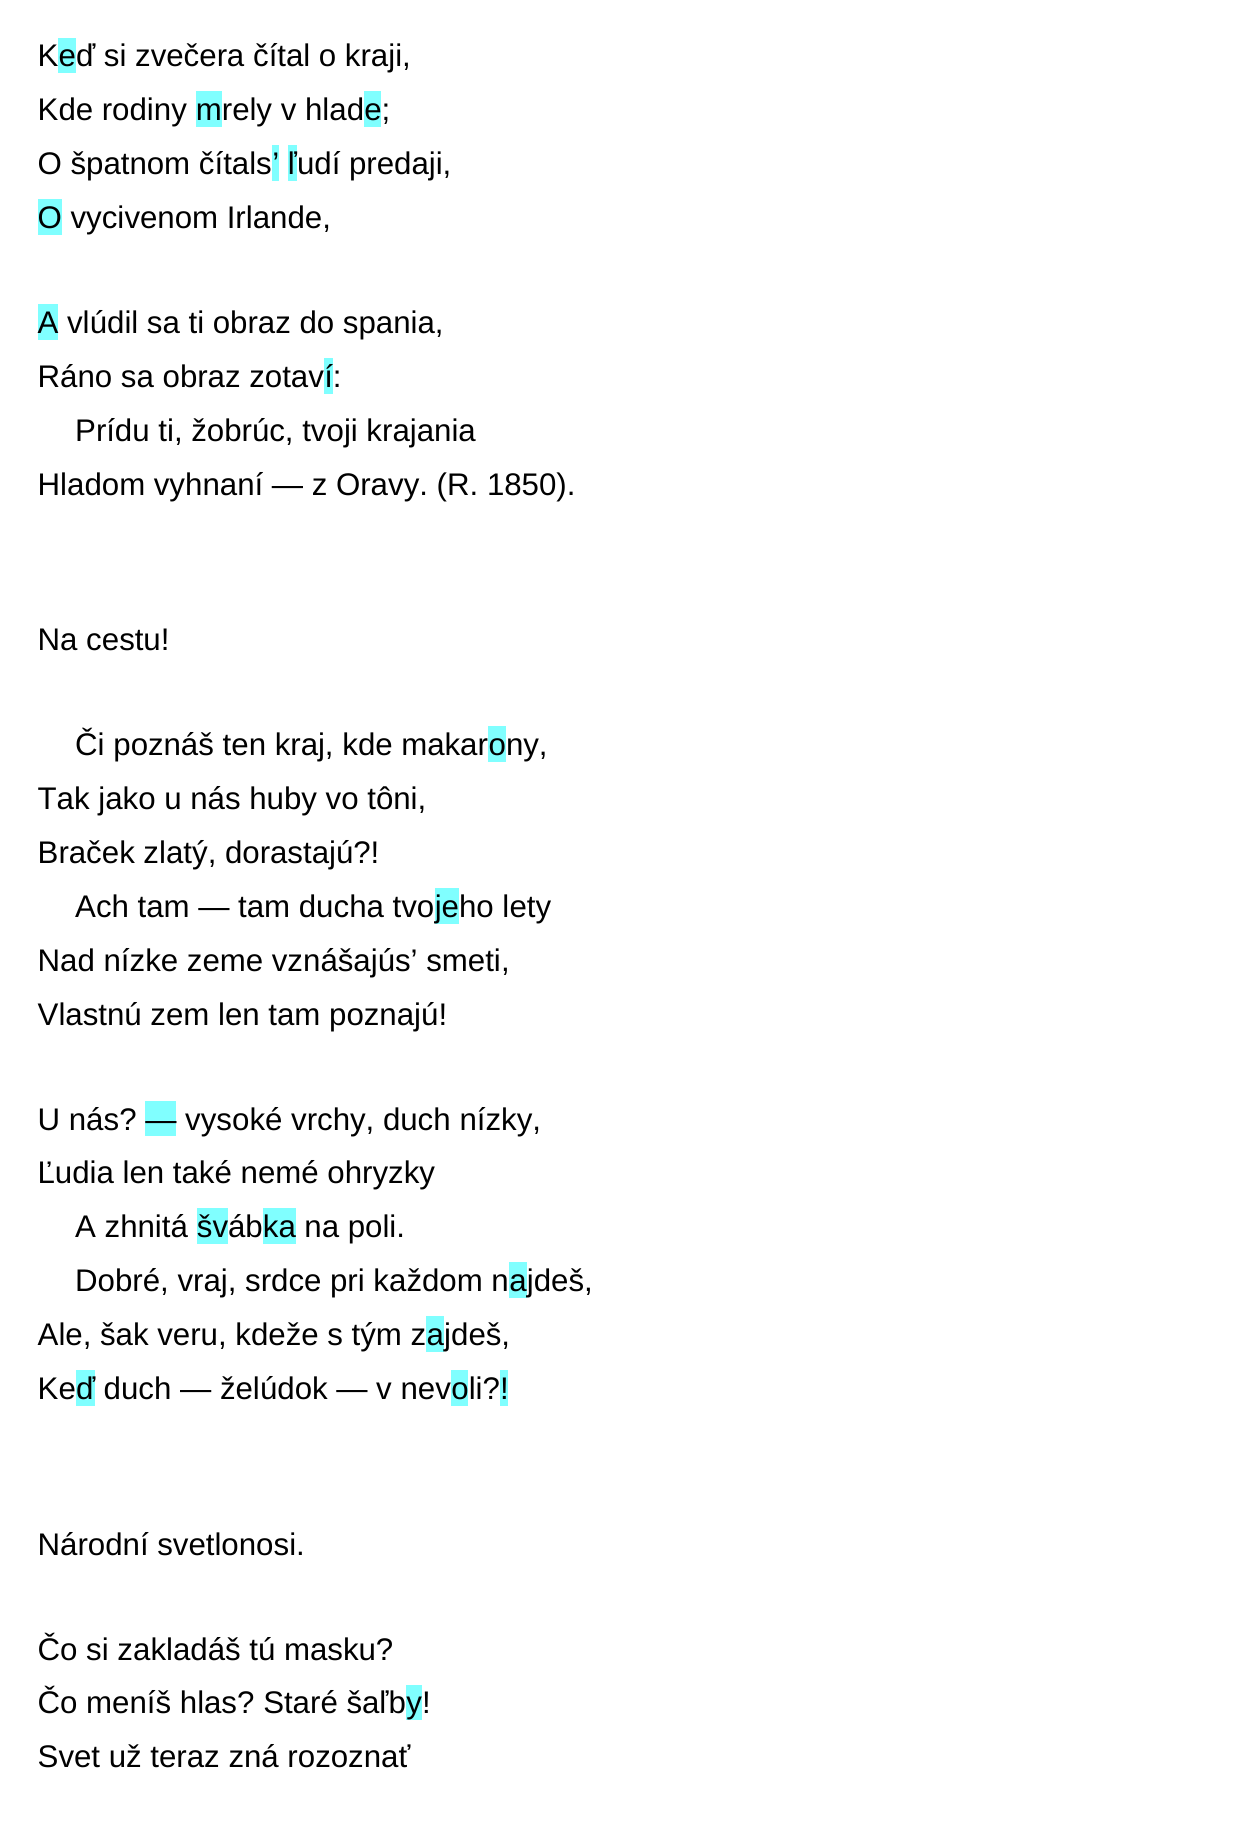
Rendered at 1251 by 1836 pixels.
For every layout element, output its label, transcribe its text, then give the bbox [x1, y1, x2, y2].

text Dobré, vraj, srdce pri každom najdeš, [37, 1262, 1130, 1298]
text Čo si zakladáš tú masku? [37, 1631, 1130, 1667]
text O špatnom čítals’ ľudí predaji, [37, 145, 1130, 181]
text Čo meníš hlas? Staré šaľby! [37, 1684, 1130, 1720]
text Nad nízke zeme vznášajús’ smeti, [37, 942, 1130, 978]
text A zhnitá švábka na poli. [37, 1208, 1130, 1244]
text Ale, šak veru, kdeže s tým zajdeš, [37, 1316, 1130, 1352]
text Ach tam — tam ducha tvojeho lety [37, 888, 1130, 924]
text Vlastnú zem len tam poznajú! [37, 996, 1130, 1032]
text U nás? — vysoké vrchy, duch nízky, [37, 1101, 1130, 1136]
text Braček zlatý, dorastajú?! [37, 834, 1130, 870]
text Hladom vyhnaní — z Oravy. (R. 1850). [37, 466, 1130, 501]
text Kde rodiny mrely v hlade; [37, 91, 1130, 127]
text Svet už teraz zná rozoznať [37, 1738, 1130, 1774]
text Národní svetlonosi. [37, 1526, 1130, 1562]
text Keď si zvečera čítal o kraji, [37, 37, 1130, 73]
text A vlúdil sa ti obraz do spania, [37, 304, 1130, 340]
text Ľudia len také nemé ohryzky [37, 1154, 1130, 1190]
text Tak jako u nás huby vo tôni, [37, 780, 1130, 816]
text Keď duch — želúdok — v nevoli?! [37, 1370, 1130, 1406]
text Prídu ti, žobrúc, tvoji krajania [37, 412, 1130, 448]
text Ráno sa obraz zotaví: [37, 358, 1130, 394]
text Na cestu! [37, 621, 1130, 657]
text Či poznáš ten kraj, kde makarony, [37, 726, 1130, 762]
text O vycivenom Irlande, [37, 199, 1130, 235]
